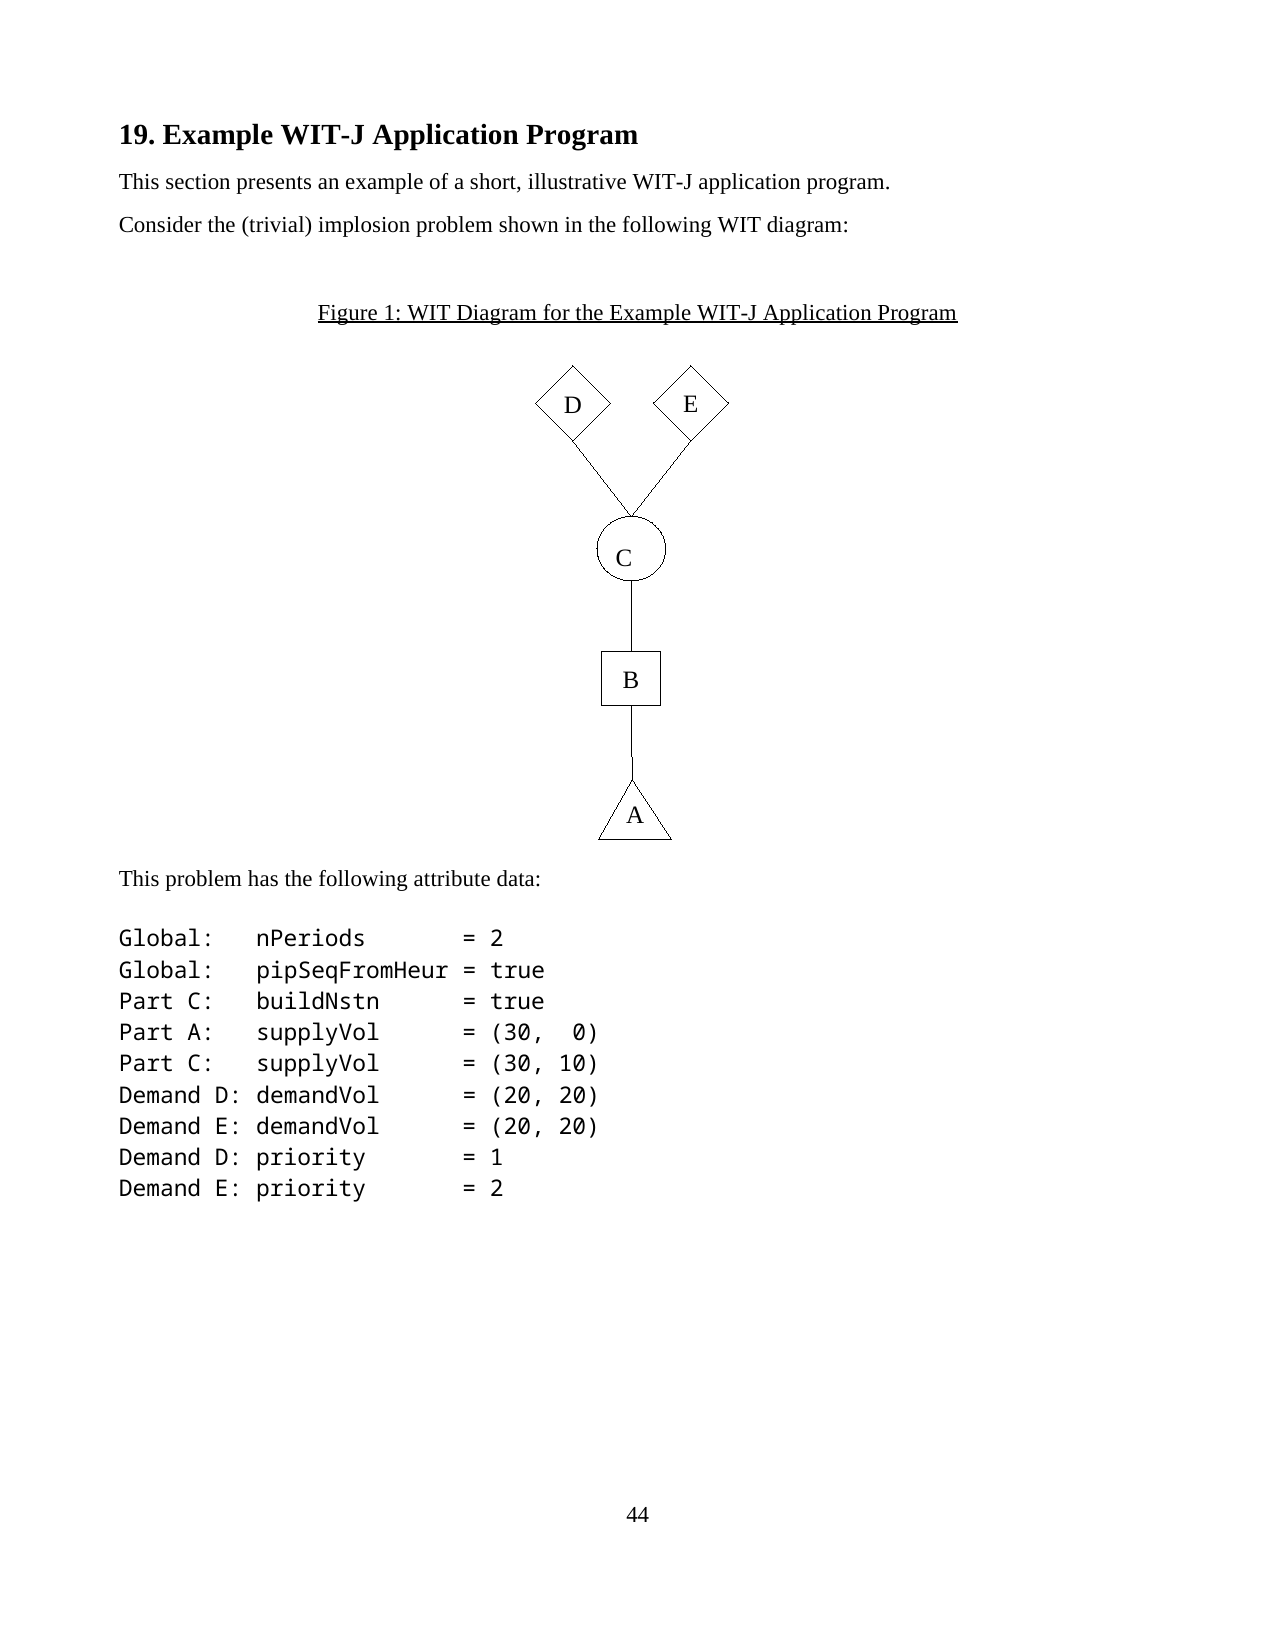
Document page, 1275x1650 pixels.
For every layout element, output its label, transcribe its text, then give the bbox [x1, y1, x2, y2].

text Global: nPeriods = 2 [118, 922, 1156, 953]
text Demand E: priority = 2 [118, 1172, 1156, 1203]
text Demand E: demandVol = (20, 20) [118, 1110, 1156, 1141]
text This section presents an example of a short, illustrative WIT-J application program. [118, 169, 1156, 194]
text Part A: supplyVol = (30, 0) [118, 1016, 1156, 1047]
text Figure 1: WIT Diagram for the Example WIT-J Application Program [118, 299, 1156, 325]
text Part C: buildNstn = true [118, 985, 1156, 1016]
subtitle Example WIT-J Application Program [118, 118, 1156, 151]
text This problem has the following attribute data: [118, 866, 1156, 891]
text Demand D: demandVol = (20, 20) [118, 1078, 1156, 1110]
text Consider the (trivial) implosion problem shown in the following WIT diagram: [118, 212, 1156, 238]
text Global: pipSeqFromHeur = true [118, 953, 1156, 985]
text Demand D: priority = 1 [118, 1141, 1156, 1172]
text Part C: supplyVol = (30, 10) [118, 1047, 1156, 1078]
